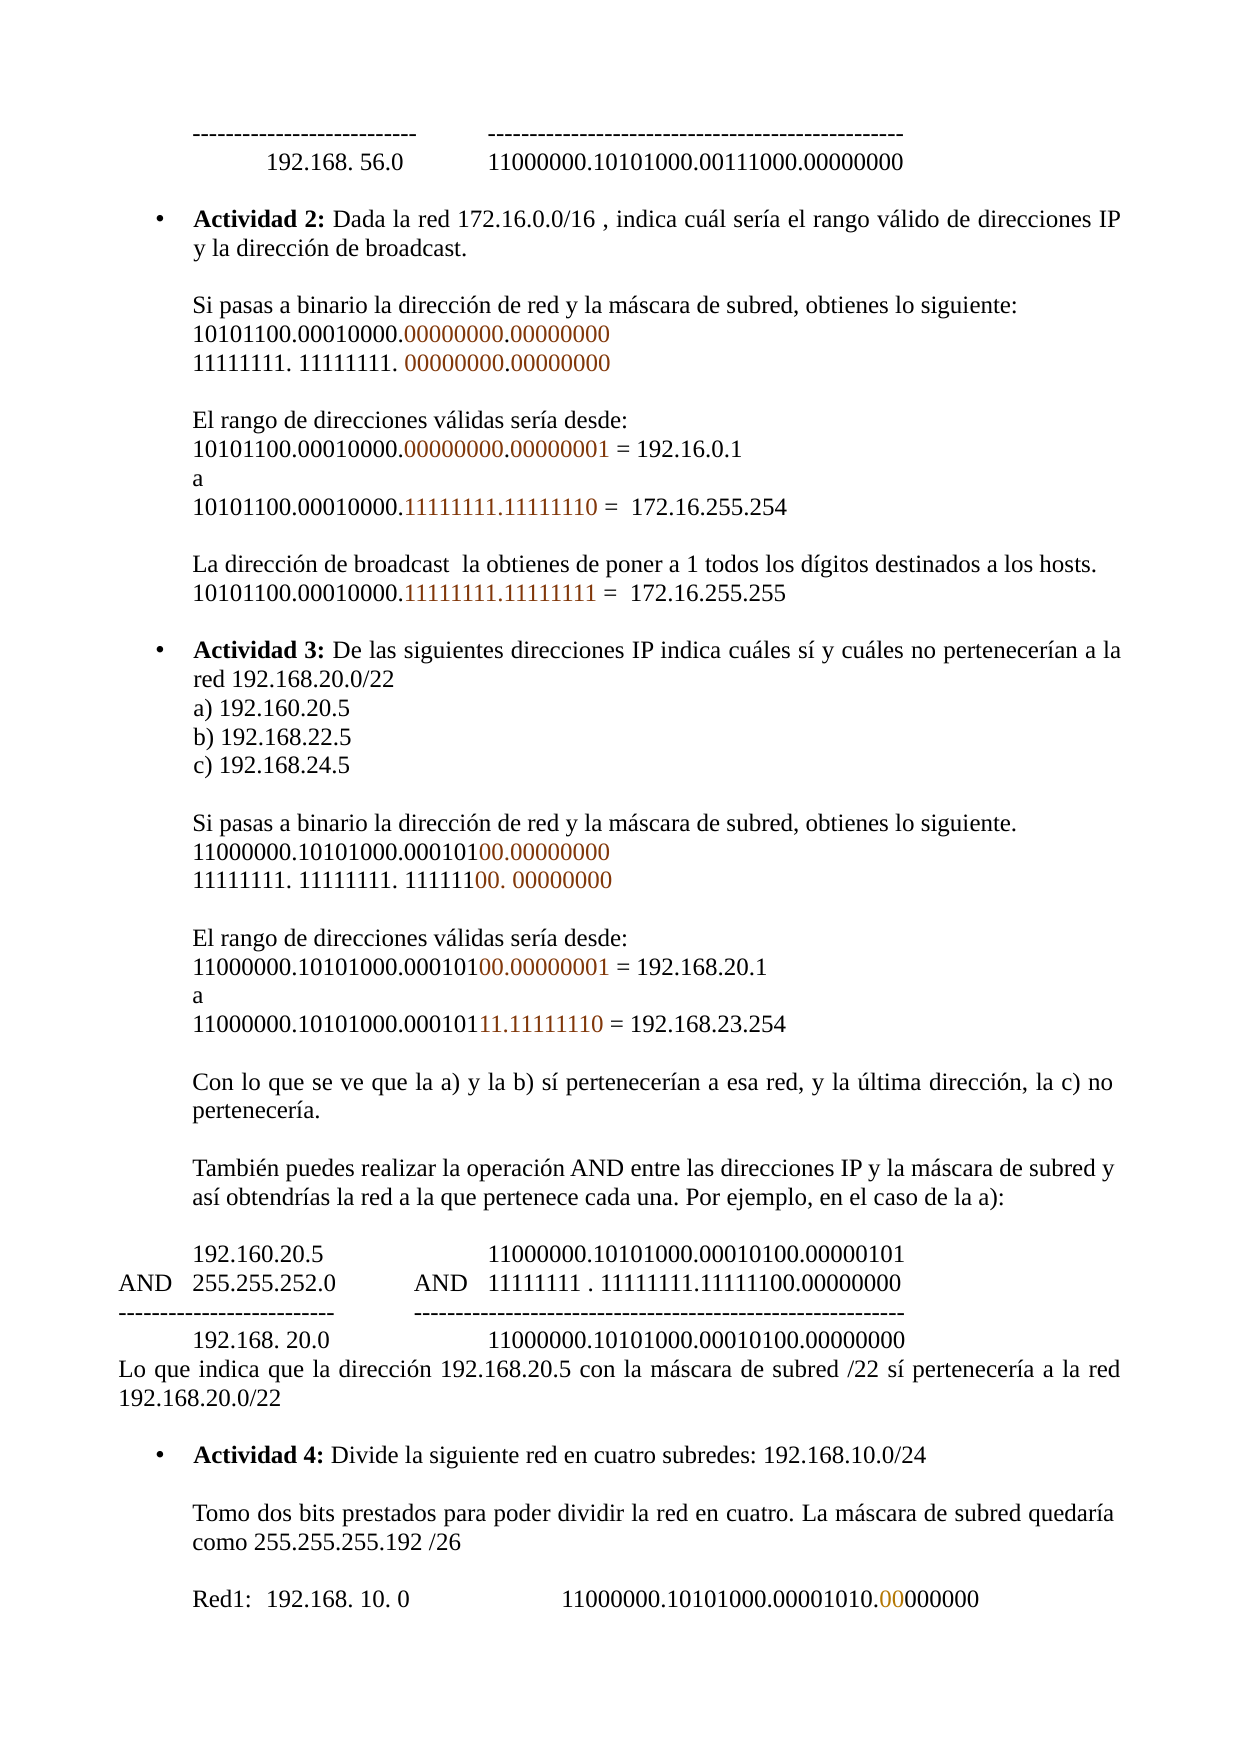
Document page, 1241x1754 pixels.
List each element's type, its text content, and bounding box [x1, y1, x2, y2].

text El rango de direcciones válidas sería desde: [118, 923, 1122, 952]
text AND 255.255.252.0 AND 11111111 . 11111111.11111100.00000000 [118, 1268, 1122, 1297]
list c) 192.168.24.5 [156, 751, 1122, 779]
text Si pasas a binario la dirección de red y la máscara de subred, obtienes lo siguiente. [118, 808, 1122, 837]
text 10101100.00010000.11111111.11111110 = 172.16.255.254 [118, 492, 1122, 521]
text a [118, 463, 1122, 492]
text 11000000.10101000.00010100.00000000 [118, 837, 1122, 866]
text 11000000.10101000.00010100.00000001 = 192.168.20.1 [118, 952, 1122, 981]
text -------------------------- ----------------------------------------------------------- [118, 1297, 1122, 1326]
text Con lo que se ve que la a) y la b) sí pertenecerían a esa red, y la última dirección, la c) no pertenecería. [118, 1067, 1122, 1124]
text Red1: 192.168. 10. 0 11000000.10101000.00001010.00000000 [118, 1584, 1122, 1613]
text 10101100.00010000.00000000.00000001 = 192.16.0.1 [118, 434, 1122, 463]
list b) 192.168.22.5 [156, 722, 1122, 751]
text 11111111. 11111111. 11111100. 00000000 [118, 866, 1122, 894]
text 11111111. 11111111. 00000000.00000000 [118, 348, 1122, 377]
text Tomo dos bits prestados para poder dividir la red en cuatro. La máscara de subred quedaría como 255.255.255.192 /26 [118, 1498, 1122, 1556]
list Actividad 4: Divide la siguiente red en cuatro subredes: 192.168.10.0/24 [156, 1441, 1122, 1469]
text Lo que indica que la dirección 192.168.20.5 con la máscara de subred /22 sí pertenecería a la red 192.168.20.0/22 [118, 1354, 1122, 1412]
text También puedes realizar la operación AND entre las direcciones IP y la máscara de subred y así obtendrías la red a la que pertenece cada una. Por ejemplo, en el caso de la a): [118, 1153, 1122, 1211]
text --------------------------- -------------------------------------------------- [118, 118, 1122, 147]
text a [118, 981, 1122, 1009]
list a) 192.160.20.5 [156, 693, 1122, 722]
text 11000000.10101000.00010111.11111110 = 192.168.23.254 [118, 1009, 1122, 1038]
list Actividad 2: Dada la red 172.16.0.0/16 , indica cuál sería el rango válido de direcciones IP y la dirección de broadcast. [156, 204, 1122, 262]
text Si pasas a binario la dirección de red y la máscara de subred, obtienes lo siguiente: [118, 291, 1122, 319]
list Actividad 3: De las siguientes direcciones IP indica cuáles sí y cuáles no pertenecerían a la red 192.168.20.0/22 [156, 636, 1122, 693]
text 192.160.20.5 11000000.10101000.00010100.00000101 [118, 1239, 1122, 1268]
text 192.168. 56.0 11000000.10101000.00111000.00000000 [118, 147, 1122, 176]
text 10101100.00010000.11111111.11111111 = 172.16.255.255 [118, 578, 1122, 607]
text La dirección de broadcast la obtienes de poner a 1 todos los dígitos destinados a los hosts. [118, 549, 1122, 578]
text 192.168. 20.0 11000000.10101000.00010100.00000000 [118, 1326, 1122, 1354]
text El rango de direcciones válidas sería desde: [118, 406, 1122, 434]
text 10101100.00010000.00000000.00000000 [118, 319, 1122, 348]
